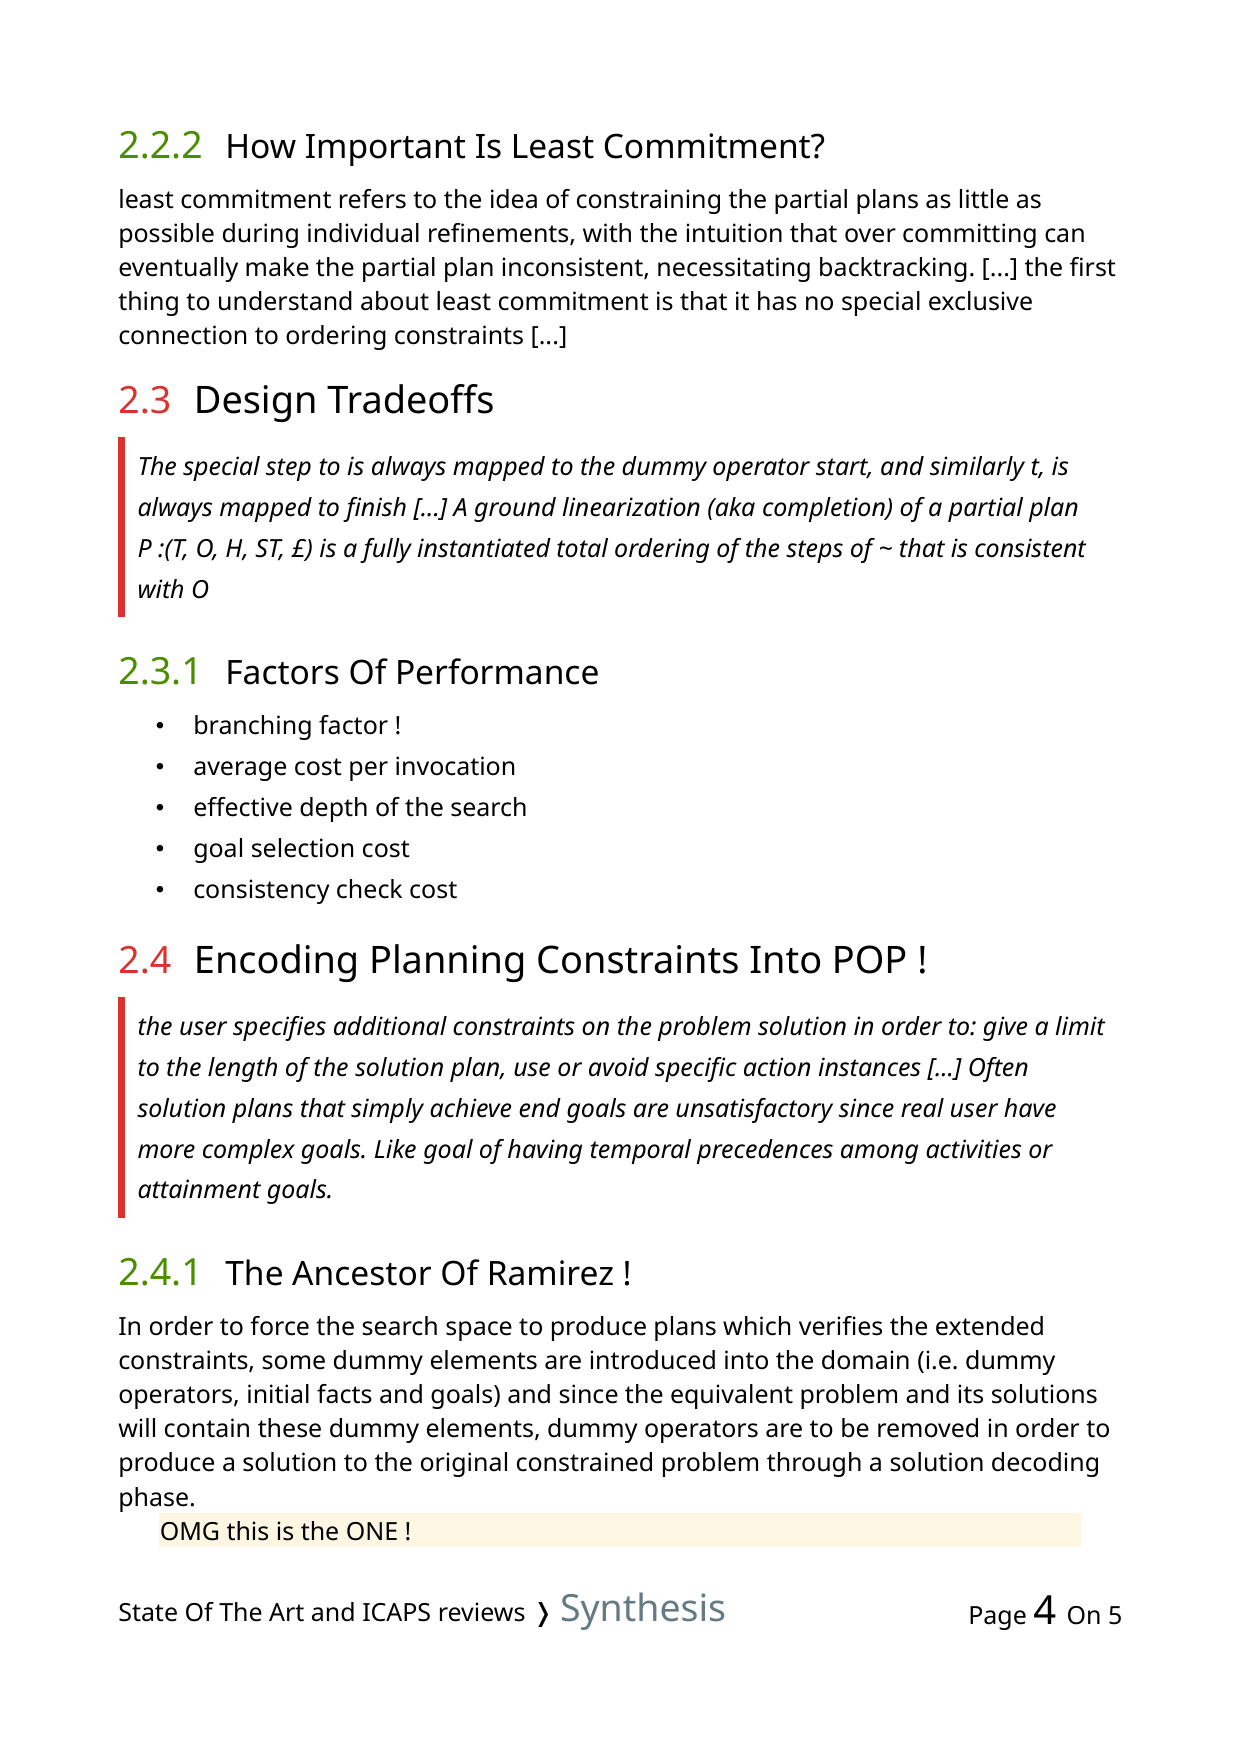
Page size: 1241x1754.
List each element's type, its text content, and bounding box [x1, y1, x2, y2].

text OMG this is the ONE ! [159, 1513, 1081, 1547]
list goal selection cost [156, 830, 1122, 864]
subtitle Encoding Planning Constraints into POP ! [118, 933, 1122, 984]
text The special step to is always mapped to the dummy operator start, and similarly t, is always mapped to finish [...] A ground linearization (aka completion) of a partial plan P :(T, O, H, ST, £) is a fully instantiated total ordering of the steps of ~ that is consistent with O [125, 437, 1122, 617]
list average cost per invocation [156, 749, 1122, 783]
text least commitment refers to the idea of constraining the partial plans as little as possible during individual refinements, with the intuition that over committing can eventually make the partial plan inconsistent, necessitating backtracking. [...] the first thing to understand about least commitment is that it has no special exclusive connection to ordering constraints [...] [118, 182, 1122, 352]
subtitle Design tradeoffs [118, 373, 1122, 424]
subtitle Factors of performance [118, 644, 1122, 695]
subtitle How Important Is Least Commitment? [118, 118, 1122, 169]
list consistency check cost [156, 871, 1122, 905]
list effective depth of the search [156, 789, 1122, 824]
text the user specifies additional constraints on the problem solution in order to: give a limit to the length of the solution plan, use or avoid specific action instances [...] Often solution plans that simply achieve end goals are unsatisfactory since real user have more complex goals. Like goal of having temporal precedences among activities or attainment goals. [125, 997, 1122, 1218]
text In order to force the search space to produce plans which verifies the extended constraints, some dummy elements are introduced into the domain (i.e. dummy operators, initial facts and goals) and since the equivalent problem and its solutions will contain these dummy elements, dummy operators are to be removed in order to produce a solution to the original constrained problem through a solution decoding phase. [118, 1309, 1122, 1513]
list branching factor ! [156, 708, 1122, 742]
subtitle The ancestor of Ramirez ! [118, 1245, 1122, 1296]
